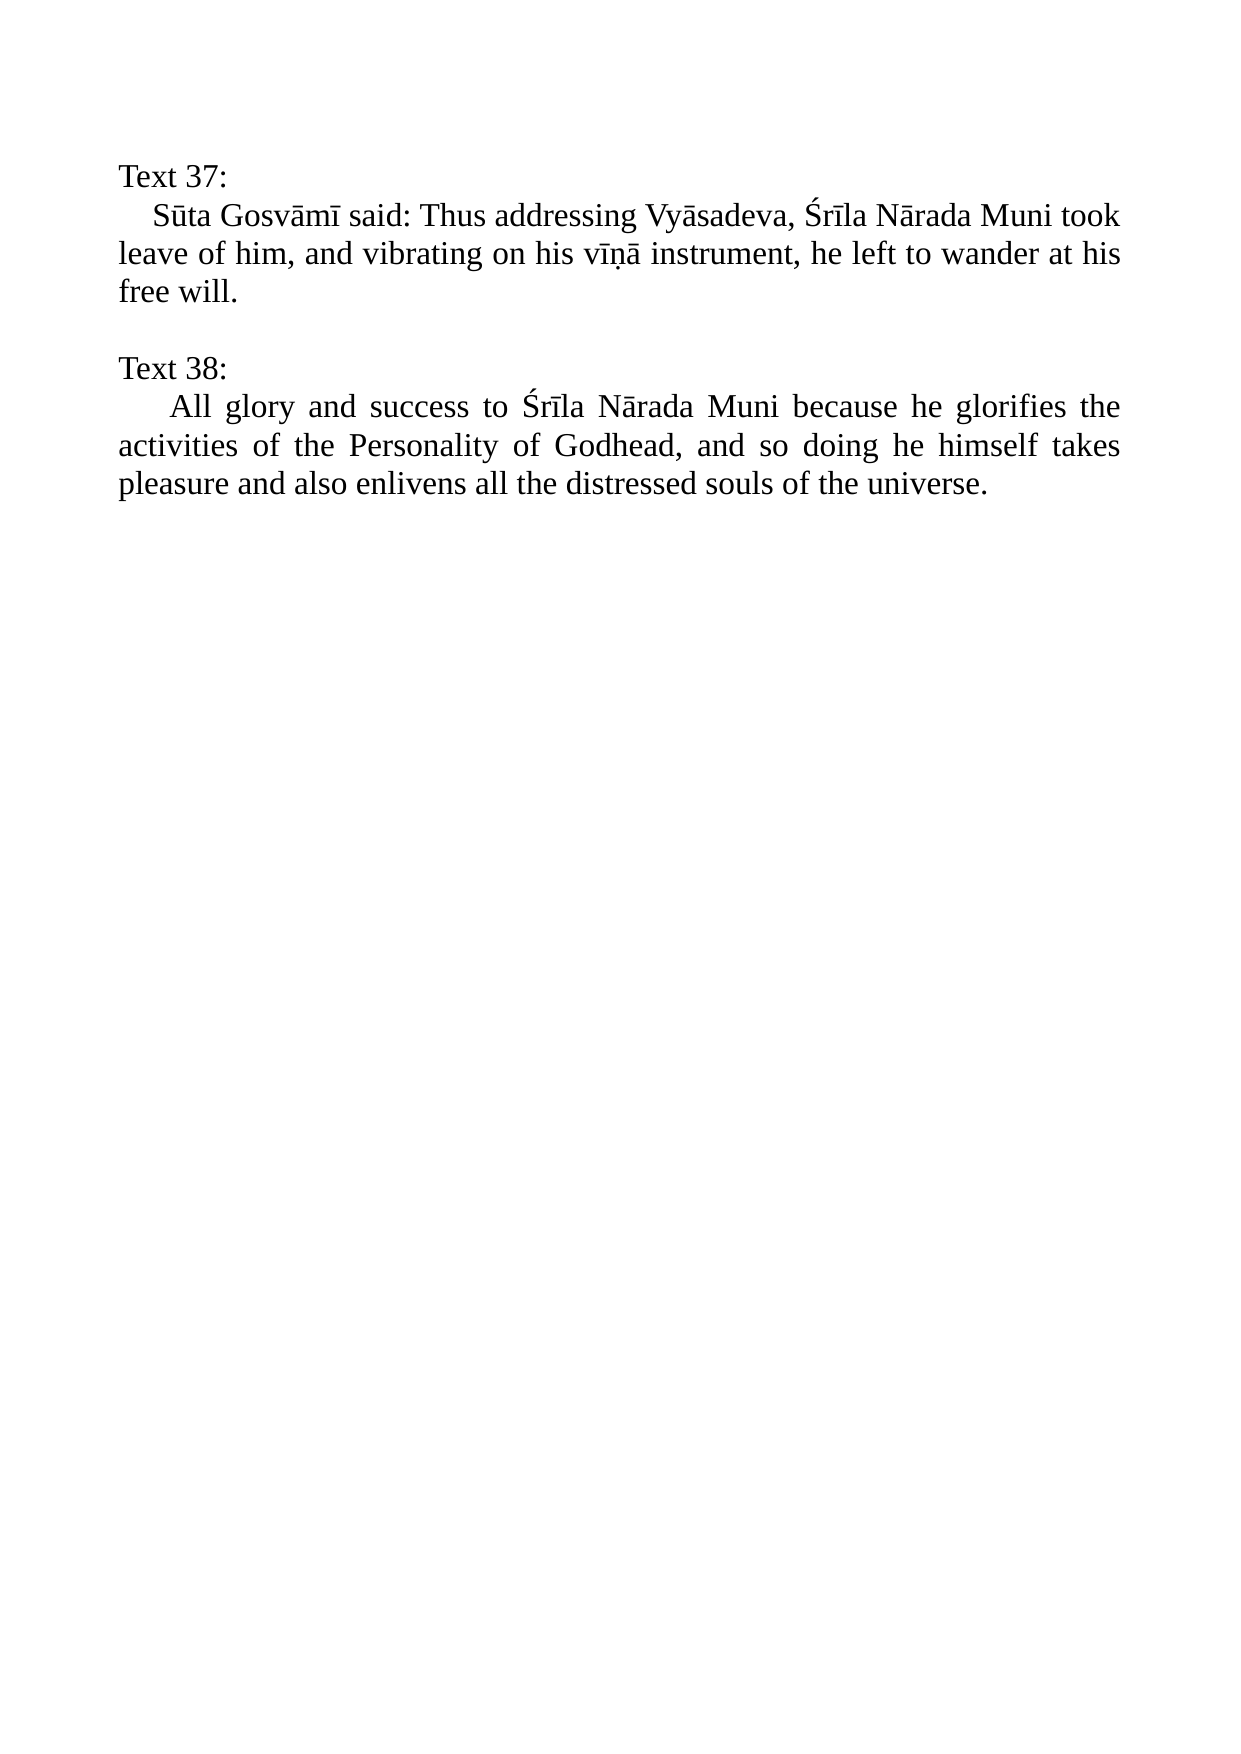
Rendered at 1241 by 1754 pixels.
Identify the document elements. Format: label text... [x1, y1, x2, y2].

text Text 37: [118, 156, 1122, 195]
text All glory and success to Śrīla Nārada Muni because he glorifies the activities of the Personality of Godhead, and so doing he himself takes pleasure and also enlivens all the distressed souls of the universe. [118, 386, 1122, 501]
text Sūta Gosvāmī said: Thus addressing Vyāsadeva, Śrīla Nārada Muni took leave of him, and vibrating on his vīṇā instrument, he left to wander at his free will. [118, 195, 1122, 310]
text Text 38: [118, 348, 1122, 386]
